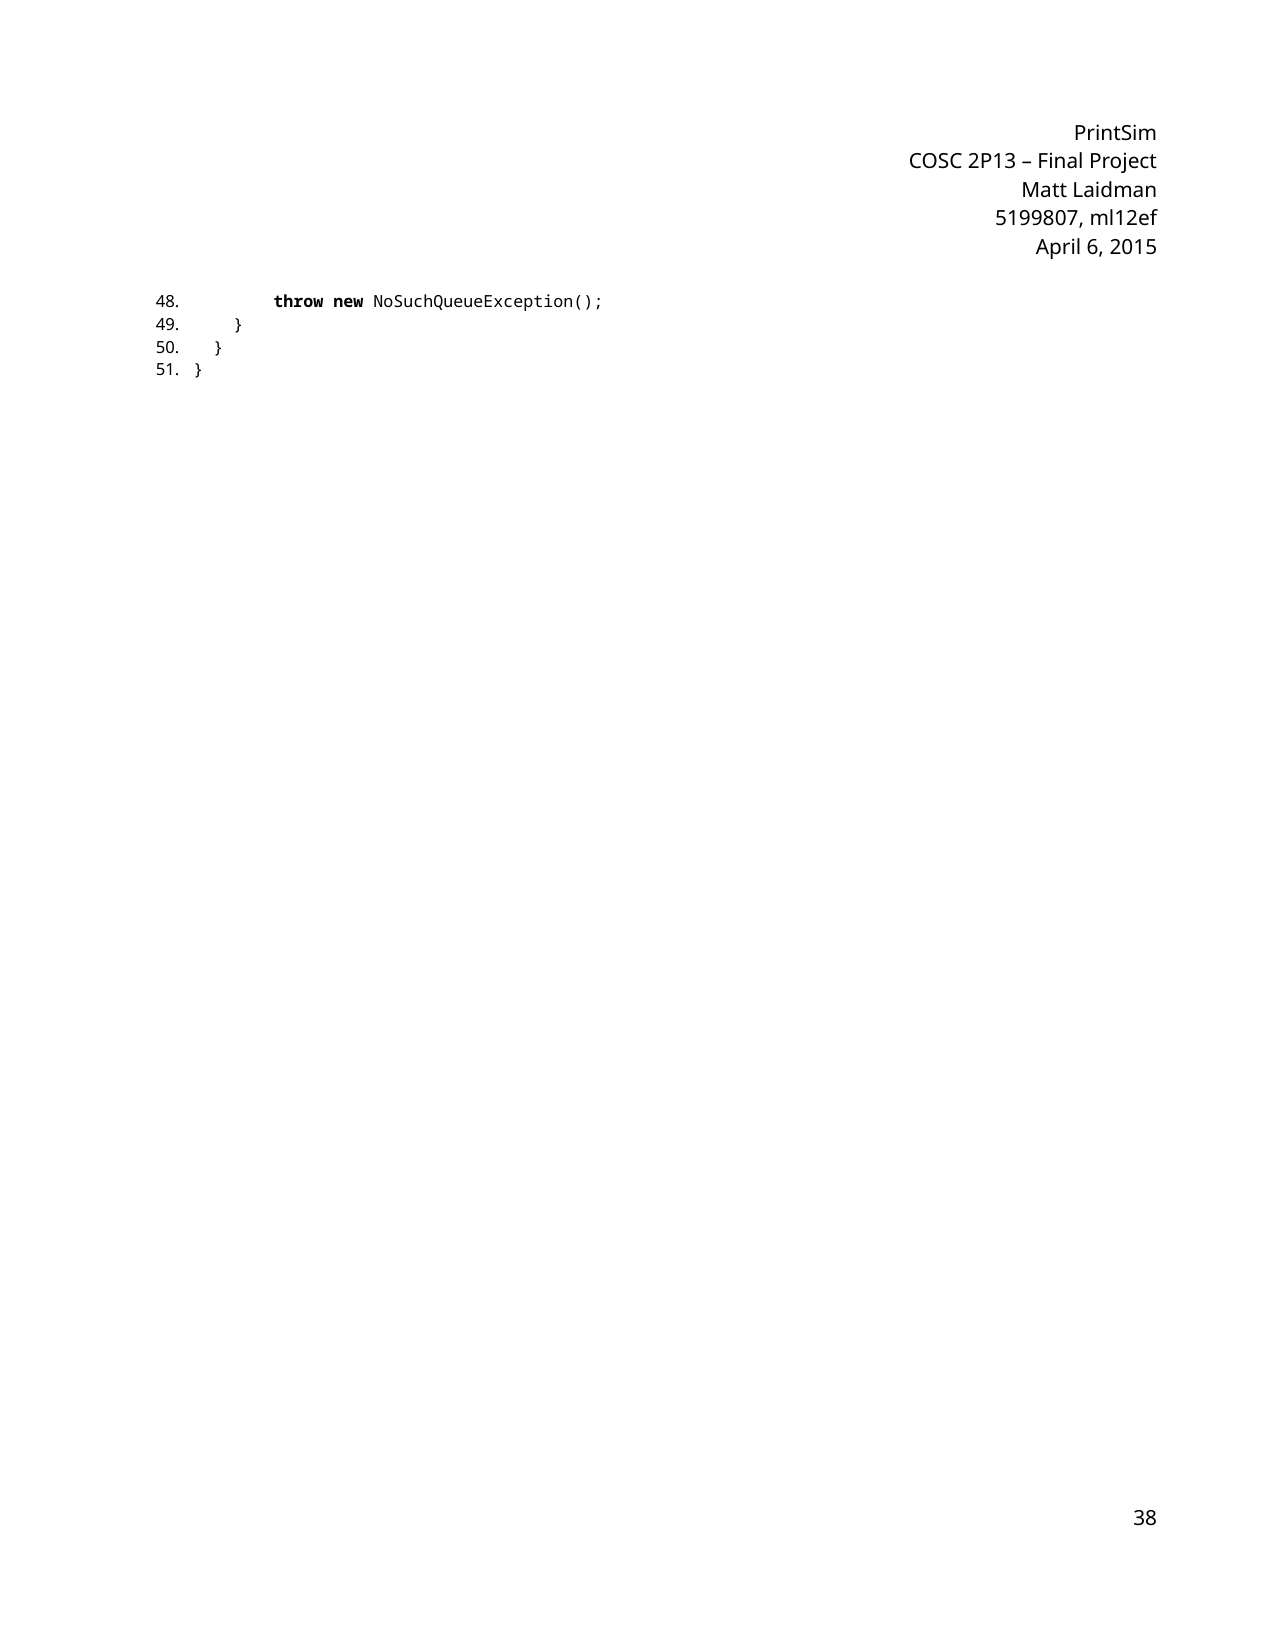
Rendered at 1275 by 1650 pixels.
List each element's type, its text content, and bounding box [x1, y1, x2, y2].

list } [156, 312, 1157, 335]
list } [156, 358, 1157, 381]
list throw new NoSuchQueueException(); [156, 290, 1157, 312]
list } [156, 335, 1157, 358]
